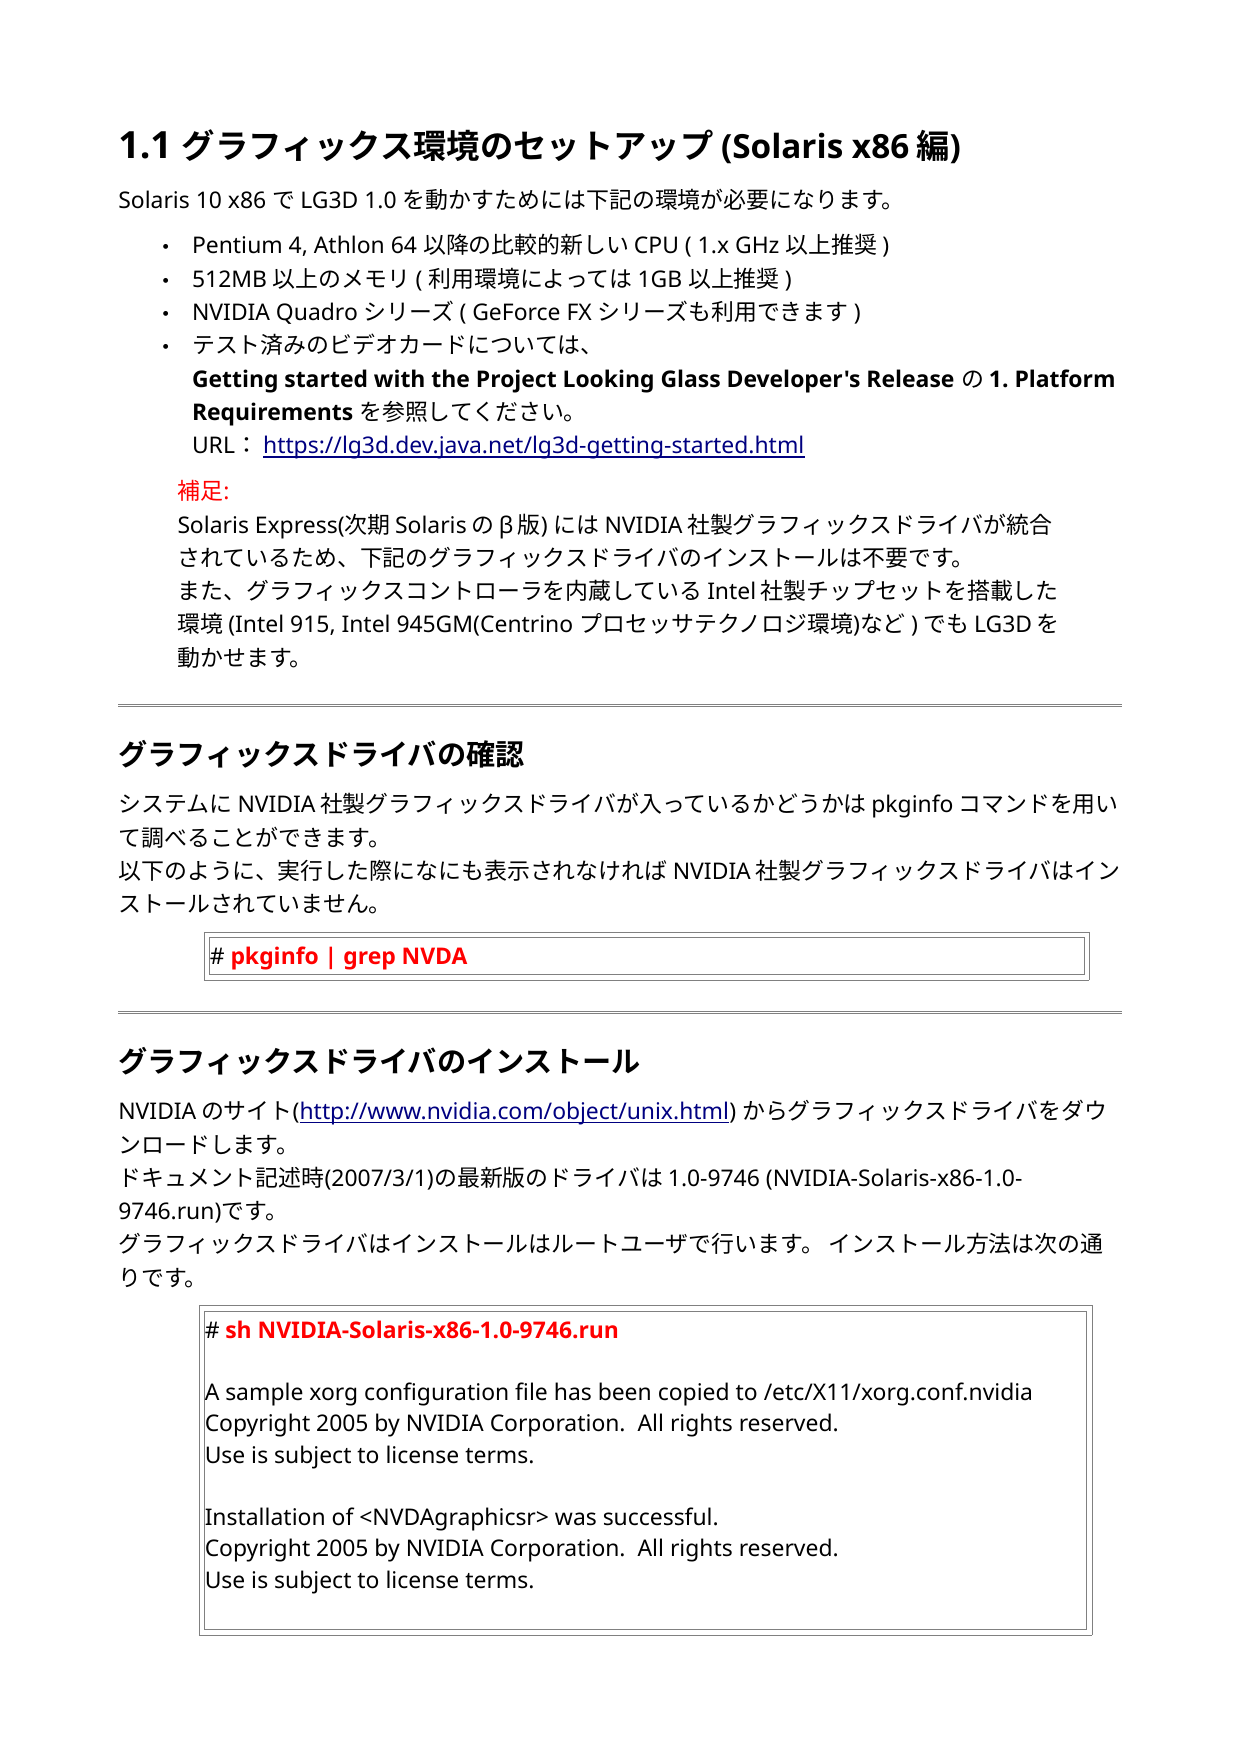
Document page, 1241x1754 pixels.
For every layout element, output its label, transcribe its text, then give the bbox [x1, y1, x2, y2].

table_header # sh NVIDIA-Solaris-x86-1.0-9746.run A sample xorg configuration file has been copied to /etc/X11/xorg.conf.nvidia Copyright 2005 by NVIDIA Corporation. All rights reserved. Use is subject to license terms. Installation of <NVDAgraphicsr> was successful. Copyright 2005 by NVIDIA Corporation. All rights reserved. Use is subject to license terms. [202, 1306, 1089, 1629]
list NVIDIA Quadro シリーズ ( GeForce FX シリーズも利用できます ) [162, 294, 1122, 327]
text NVIDIAのサイト(http://www.nvidia.com/object/unix.html) からグラフィックスドライバをダウンロードします。 ドキュメント記述時(2007/3/1)の最新版のドライバは 1.0-9746 (NVIDIA-Solaris-x86-1.0-9746.run)です。 グラフィックスドライバはインストールはルートユーザで行います。 インストール方法は次の通りです。 [118, 1093, 1122, 1293]
text システムに NVIDIA社製グラフィックスドライバが入っているかどうかは pkginfoコマンドを用いて調べることができます。 以下のように、実行した際になにも表示されなければ NVIDIA社製グラフィックスドライバはインストールされていません。 [118, 786, 1122, 919]
subtitle 1.1 グラフィックス環境のセットアップ (Solaris x86編) [118, 118, 1122, 169]
list テスト済みのビデオカードについては、 Getting started with the Project Looking Glass Developer's Release の 1. Platform Requirements を参照してください。 URL： https://lg3d.dev.java.net/lg3d-getting-started.html [162, 327, 1122, 461]
table_header # pkginfo | grep NVDA [207, 933, 1087, 974]
subtitle グラフィックスドライバの確認 [118, 731, 1122, 774]
text Solaris 10 x86 で LG3D 1.0 を動かすためには下記の環境が必要になります。 [118, 182, 1122, 215]
list Pentium 4, Athlon 64 以降の比較的新しいCPU ( 1.x GHz 以上推奨 ) [162, 227, 1122, 261]
text 補足: Solaris Express(次期Solarisのβ版) には NVIDIA社製グラフィックスドライバが統合されているため、下記のグラフィックスドライバのインストールは不要です。 また、グラフィックスコントローラを内蔵しているIntel社製チップセットを搭載した環境 (Intel 915, Intel 945GM(Centrino プロセッサテクノロジ環境)など ) でもLG3Dを動かせます。 [177, 473, 1063, 673]
list 512MB 以上のメモリ ( 利用環境によっては 1GB 以上推奨 ) [162, 261, 1122, 294]
subtitle グラフィックスドライバのインストール [118, 1038, 1122, 1081]
